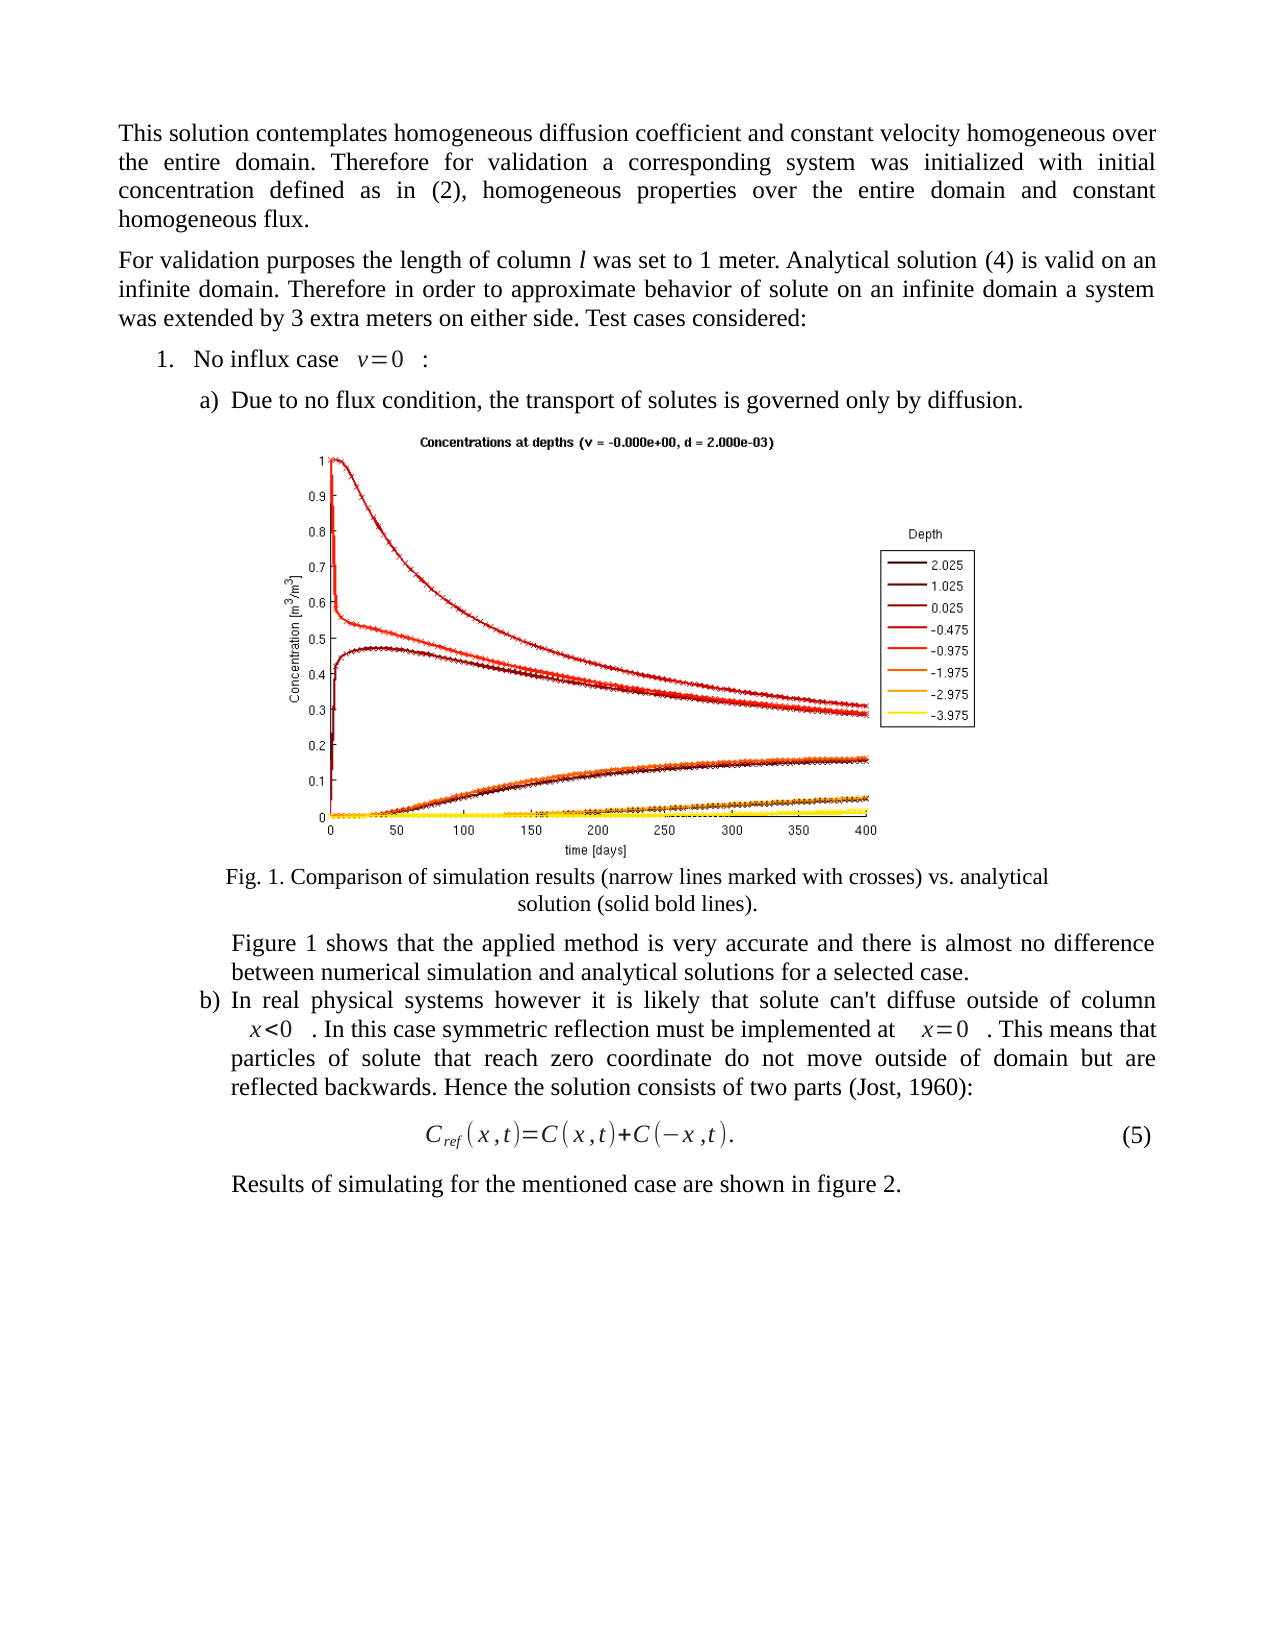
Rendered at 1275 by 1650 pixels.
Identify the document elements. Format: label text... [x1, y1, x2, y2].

list No influx case: [156, 344, 1157, 373]
list Figure 1 shows that the applied method is very accurate and there is almost no difference between numerical simulation and analytical solutions for a selected case. [231, 928, 1157, 985]
list Results of simulating for the mentioned case are shown in figure 2. [231, 1169, 1157, 1197]
list In real physical systems however it is likely that solute can't diffuse outside of column . In this case symmetric reflection must be implemented at . This means that particles of solute that reach zero coordinate do not move outside of domain but are reflected backwards. Hence the solution consists of two parts (Jost, 1960)⁠: [193, 985, 1157, 1100]
picture [222, 427, 1054, 864]
text Fig. 1. Comparison of simulation results (narrow lines marked with crosses) vs. analytical solution (solid bold lines). [222, 864, 1053, 916]
text This solution contemplates homogeneous diffusion coefficient and constant velocity homogeneous over the entire domain. Therefore for validation a corresponding system was initialized with initial concentration defined as in (2), homogeneous properties over the entire domain and constant homogeneous flux. [118, 118, 1157, 233]
table_header [118, 1113, 1041, 1169]
list Due to no flux condition, the transport of solutes is governed only by diffusion. [193, 386, 1157, 414]
table_header (5) [1041, 1113, 1157, 1169]
text For validation purposes the length of column l was set to 1 meter. Analytical solution (4) is valid on an infinite domain. Therefore in order to approximate behavior of solute on an infinite domain a system was extended by 3 extra meters on either side. Test cases considered: [118, 246, 1157, 332]
